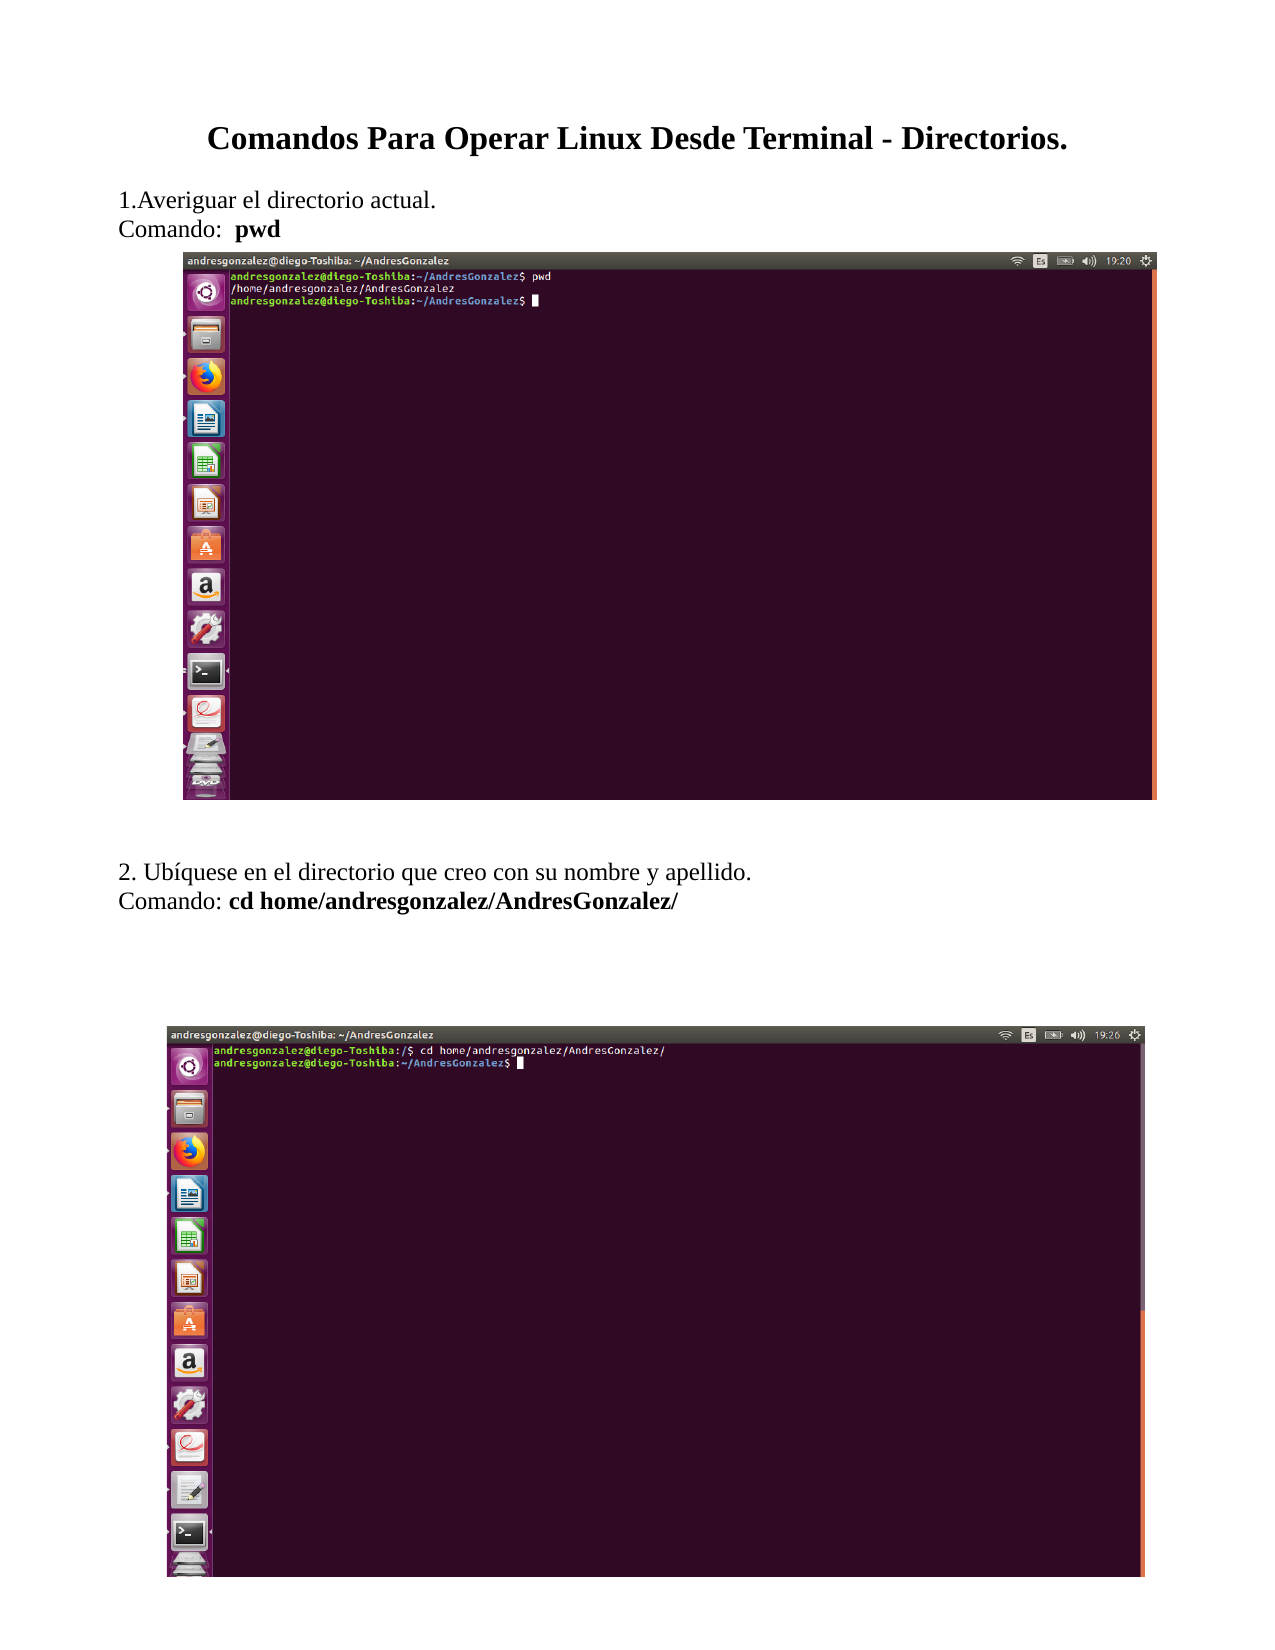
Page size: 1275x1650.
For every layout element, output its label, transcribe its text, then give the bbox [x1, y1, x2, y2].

picture [166, 1026, 1145, 1577]
text Comandos Para Operar Linux Desde Terminal - Directorios. [118, 118, 1157, 156]
text Comando: pwd [118, 214, 1157, 243]
picture [183, 252, 1157, 800]
text 2. Ubíquese en el directorio que creo con su nombre y apellido. [118, 857, 1157, 886]
text 1.Averiguar el directorio actual. [118, 185, 1157, 214]
text Comando: cd home/andresgonzalez/AndresGonzalez/ [118, 886, 1157, 915]
